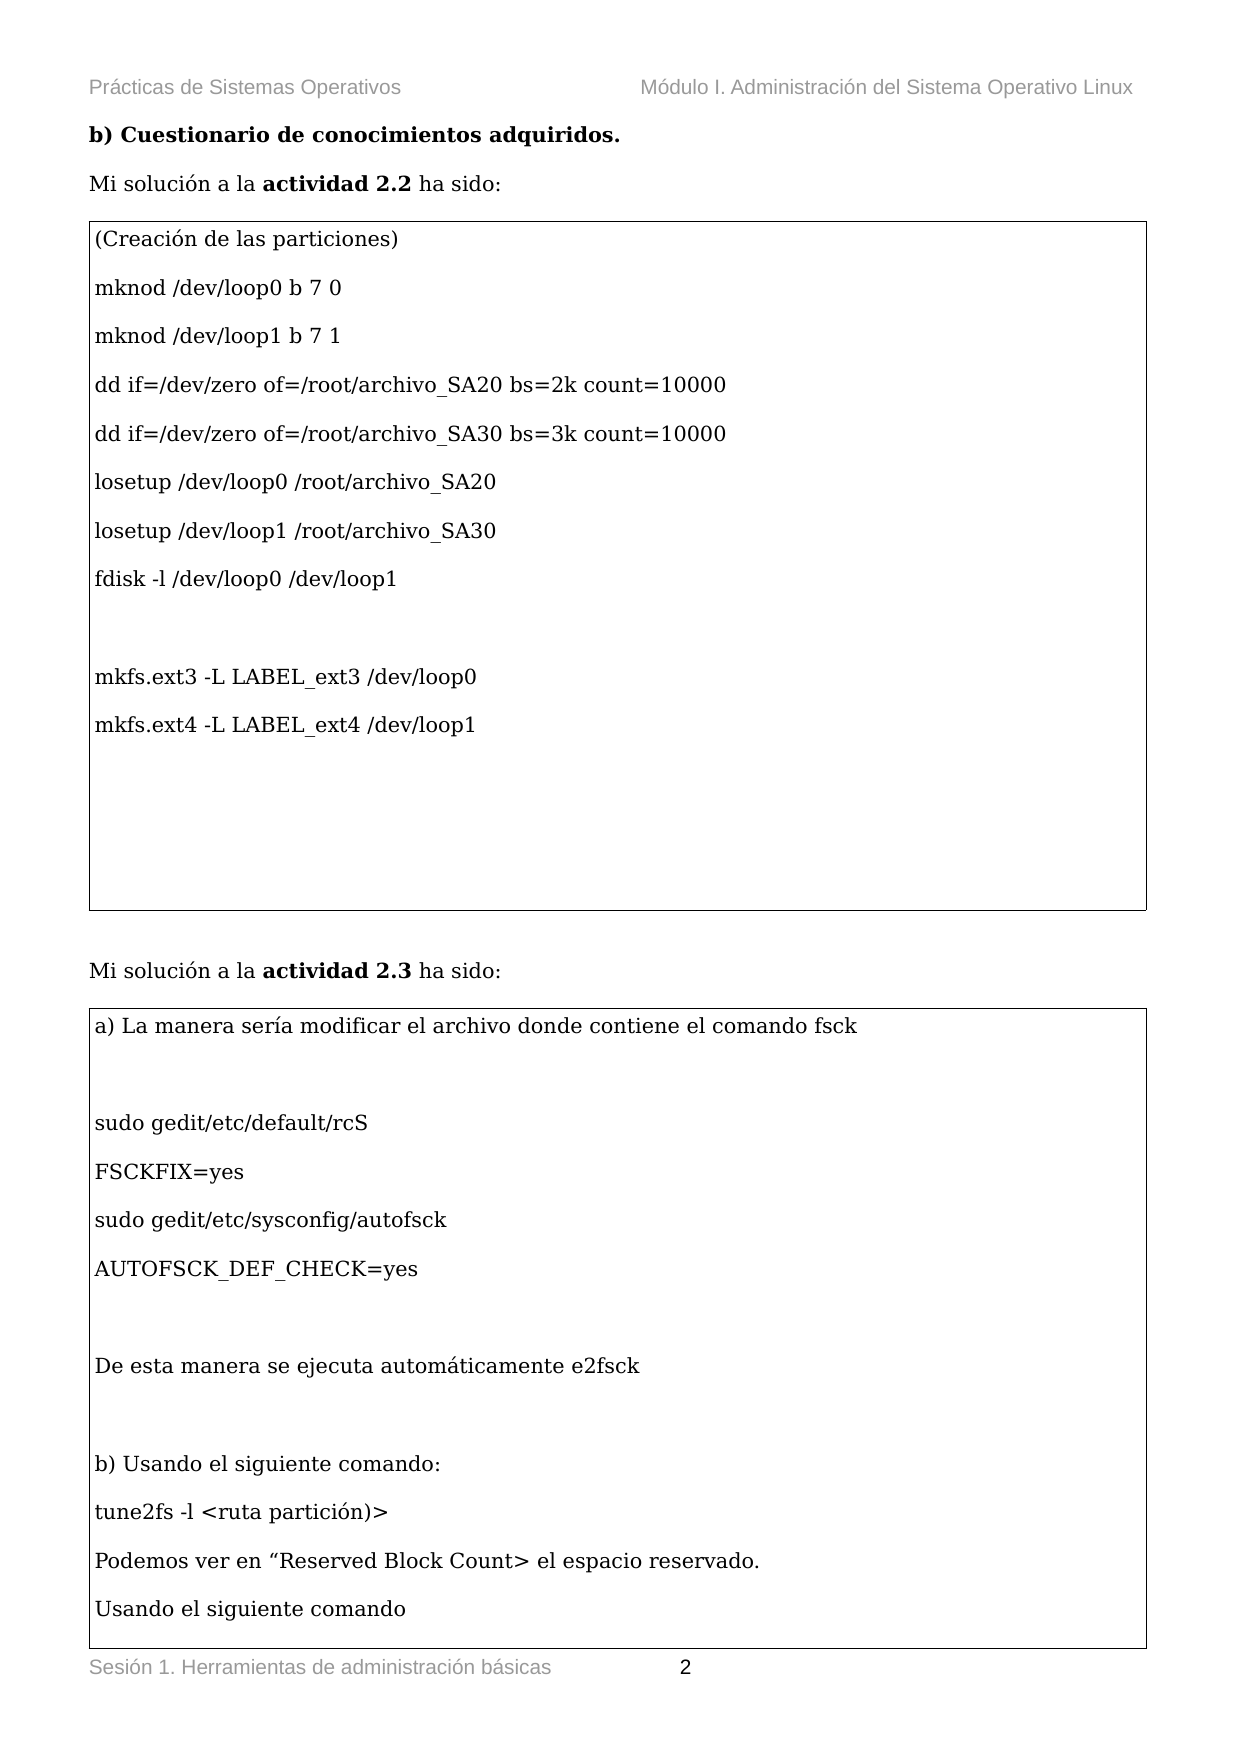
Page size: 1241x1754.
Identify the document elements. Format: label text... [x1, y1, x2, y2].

text Mi solución a la actividad 2.2 ha sido: [89, 172, 1146, 197]
text Mi solución a la actividad 2.3 ha sido: [89, 959, 1146, 983]
table_header a) La manera sería modificar el archivo donde contiene el comando fsck sudo gedit/etc/default/rcS FSCKFIX=yes sudo gedit/etc/sysconfig/autofsck AUTOFSCK_DEF_CHECK=yes De esta manera se ejecuta automáticamente e2fsck b) Usando el siguiente comando: tune2fs -l <ruta partición)> Podemos ver en “Reserved Block Count> el espacio reservado. Usando el siguiente comando [90, 1009, 1146, 1648]
table_header (Creación de las particiones) mknod /dev/loop0 b 7 0 mknod /dev/loop1 b 7 1 dd if=/dev/zero of=/root/archivo_SA20 bs=2k count=10000 dd if=/dev/zero of=/root/archivo_SA30 bs=3k count=10000 losetup /dev/loop0 /root/archivo_SA20 losetup /dev/loop1 /root/archivo_SA30 fdisk -l /dev/loop0 /dev/loop1 mkfs.ext3 -L LABEL_ext3 /dev/loop0 mkfs.ext4 -L LABEL_ext4 /dev/loop1 [90, 222, 1146, 910]
text b) Cuestionario de conocimientos adquiridos. [89, 123, 1146, 148]
